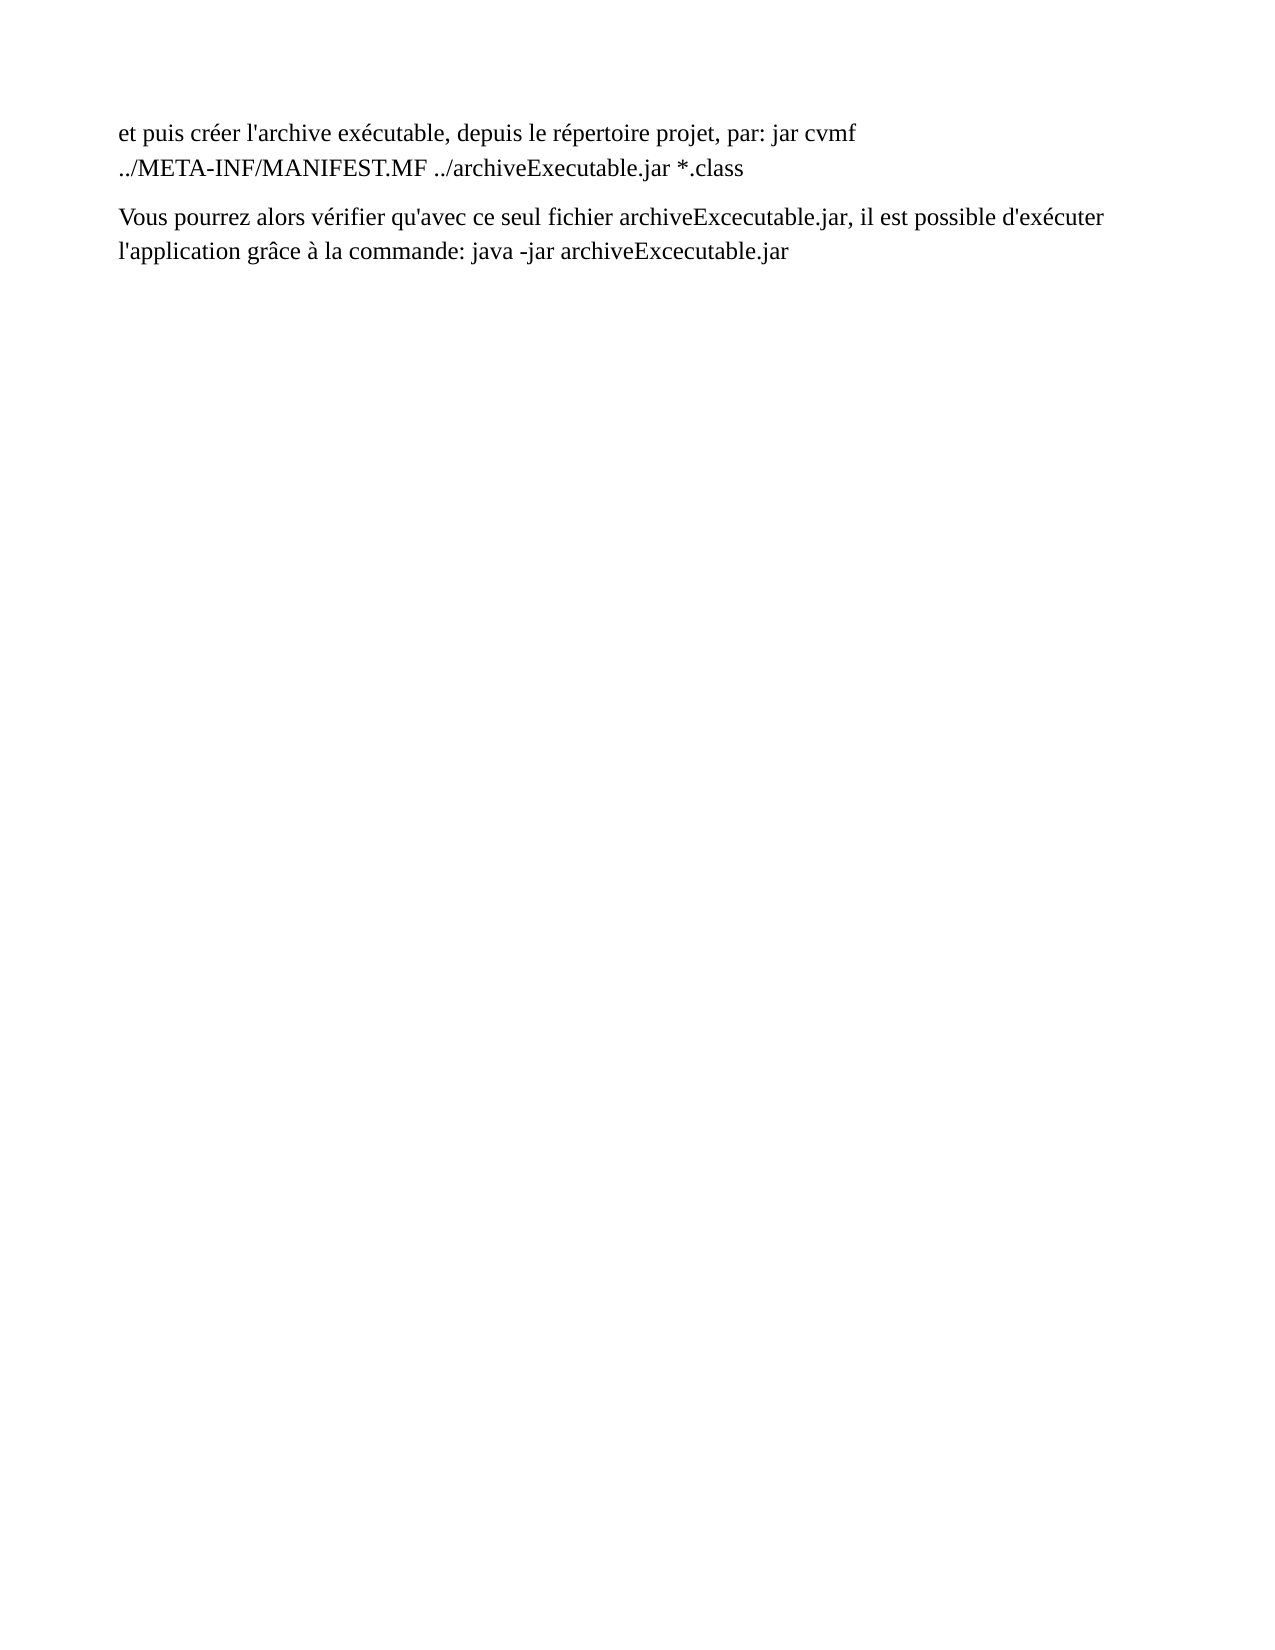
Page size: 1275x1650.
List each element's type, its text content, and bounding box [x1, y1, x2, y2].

text Vous pourrez alors vérifier qu'avec ce seul fichier archiveExcecutable.jar, il est possible d'exécuter l'application grâce à la commande: java -jar archiveExcecutable.jar [118, 202, 1157, 265]
text et puis créer l'archive exécutable, depuis le répertoire projet, par: jar cvmf ../META-INF/MANIFEST.MF ../archiveExecutable.jar *.class [118, 118, 1157, 181]
